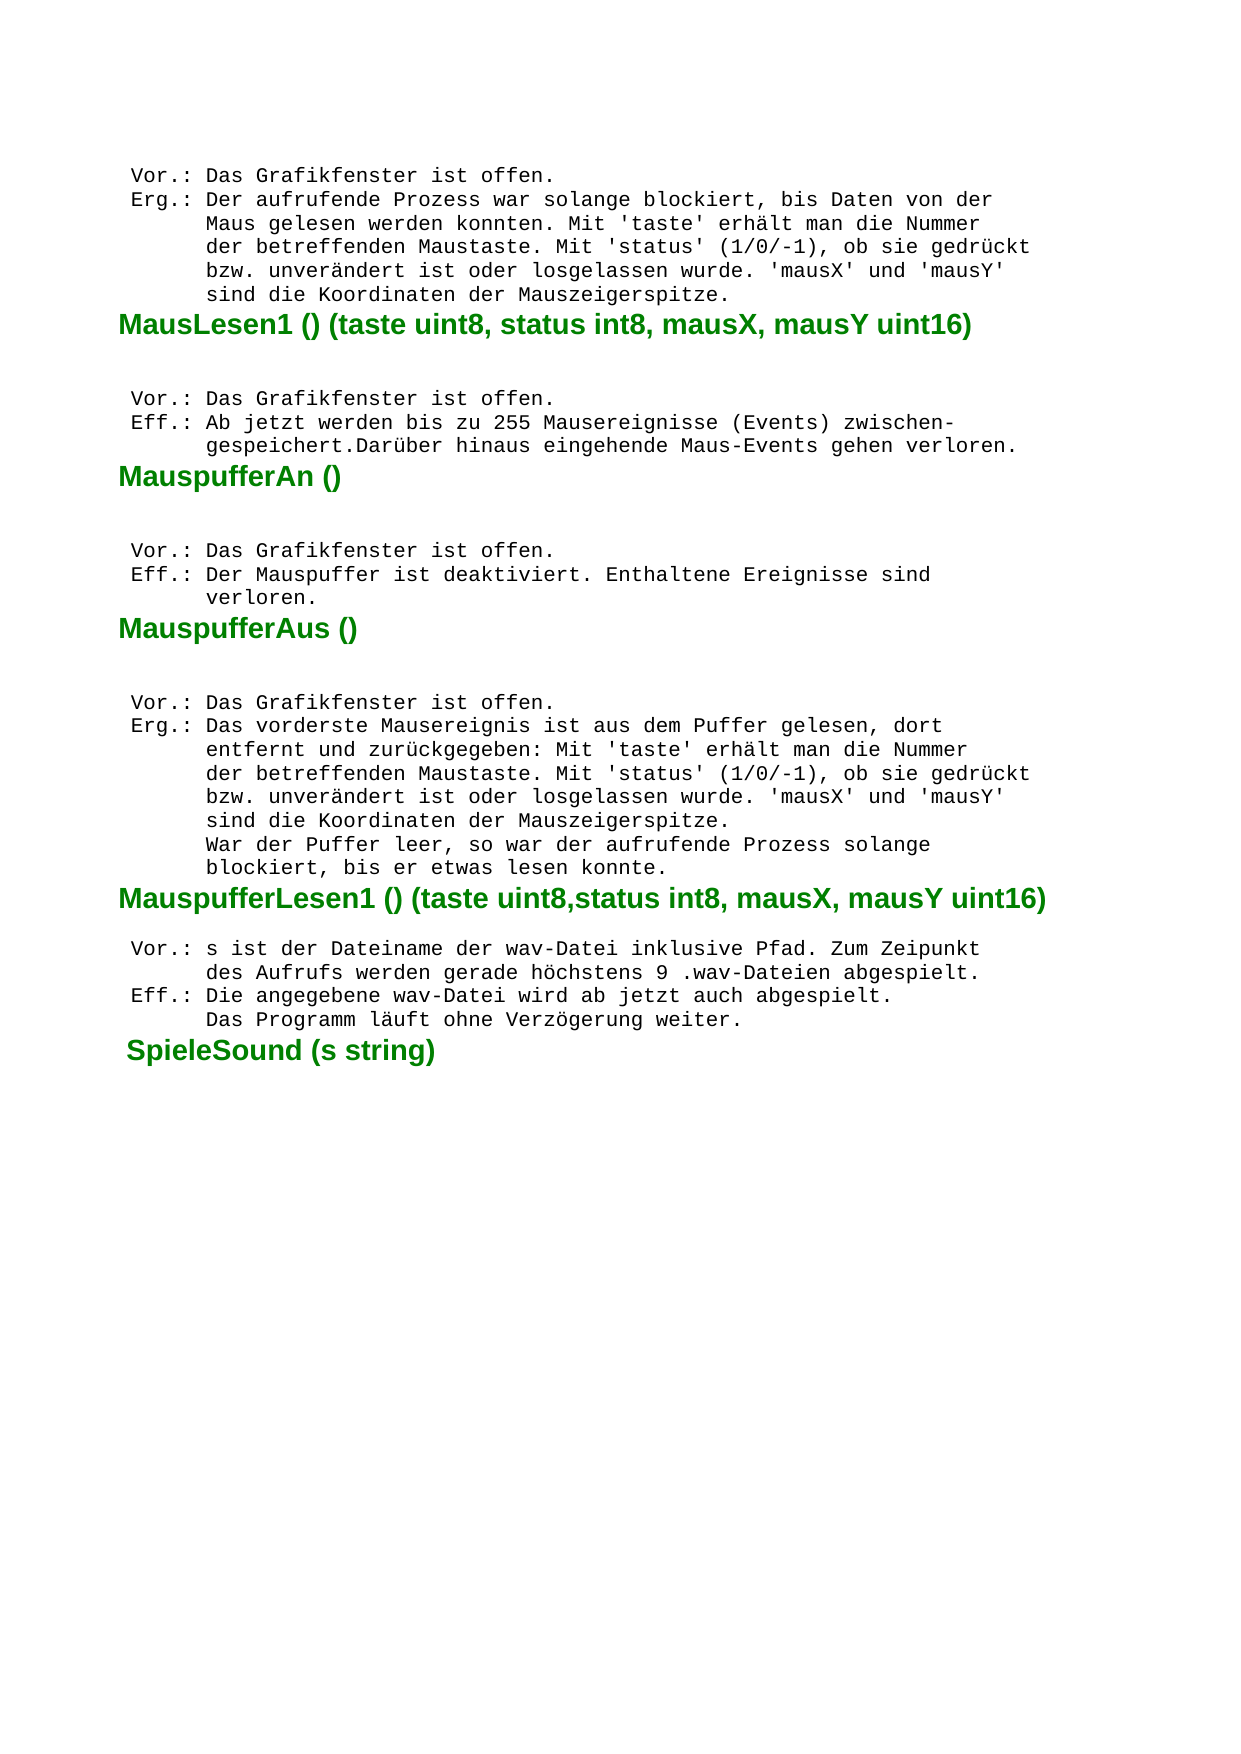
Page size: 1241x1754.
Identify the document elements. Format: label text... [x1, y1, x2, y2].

text sind die Koordinaten der Mauszeigerspitze. [118, 810, 1122, 833]
text der betreffenden Maustaste. Mit 'status' (1/0/-1), ob sie gedrückt [118, 763, 1122, 786]
text der betreffenden Maustaste. Mit 'status' (1/0/-1), ob sie gedrückt [118, 236, 1122, 260]
text Vor.: s ist der Dateiname der wav-Datei inklusive Pfad. Zum Zeipunkt [118, 938, 1122, 962]
text blockiert, bis er etwas lesen konnte. [118, 857, 1122, 881]
text bzw. unverändert ist oder losgelassen wurde. 'mausX' und 'mausY' [118, 786, 1122, 810]
text Vor.: Das Grafikfenster ist offen. [118, 692, 1122, 715]
text Vor.: Das Grafikfenster ist offen. [118, 165, 1122, 189]
text bzw. unverändert ist oder losgelassen wurde. 'mausX' und 'mausY' [118, 260, 1122, 284]
subtitle MauspufferAn () [118, 459, 1122, 493]
text Erg.: Der aufrufende Prozess war solange blockiert, bis Daten von der [118, 189, 1122, 213]
text War der Puffer leer, so war der aufrufende Prozess solange [118, 833, 1122, 857]
text entfernt und zurückgegeben: Mit 'taste' erhält man die Nummer [118, 739, 1122, 763]
text Das Programm läuft ohne Verzögerung weiter. [118, 1009, 1122, 1033]
text Vor.: Das Grafikfenster ist offen. [118, 540, 1122, 563]
text Eff.: Die angegebene wav-Datei wird ab jetzt auch abgespielt. [118, 985, 1122, 1009]
text Eff.: Ab jetzt werden bis zu 255 Mausereignisse (Events) zwischen- [118, 412, 1122, 435]
subtitle SpieleSound (s string) [118, 1033, 1122, 1066]
subtitle MauspufferLesen1 () (taste uint8,status int8, mausX, mausY uint16) [118, 881, 1122, 914]
text verloren. [118, 587, 1122, 611]
text gespeichert.Darüber hinaus eingehende Maus-Events gehen verloren. [118, 435, 1122, 459]
subtitle MauspufferAus () [118, 611, 1122, 644]
text des Aufrufs werden gerade höchstens 9 .wav-Dateien abgespielt. [118, 962, 1122, 985]
text Vor.: Das Grafikfenster ist offen. [118, 388, 1122, 412]
subtitle MausLesen1 () (taste uint8, status int8, mausX, mausY uint16) [118, 307, 1122, 341]
text Eff.: Der Mauspuffer ist deaktiviert. Enthaltene Ereignisse sind [118, 563, 1122, 587]
text Maus gelesen werden konnten. Mit 'taste' erhält man die Nummer [118, 213, 1122, 236]
text sind die Koordinaten der Mauszeigerspitze. [118, 284, 1122, 307]
text Erg.: Das vorderste Mausereignis ist aus dem Puffer gelesen, dort [118, 715, 1122, 739]
